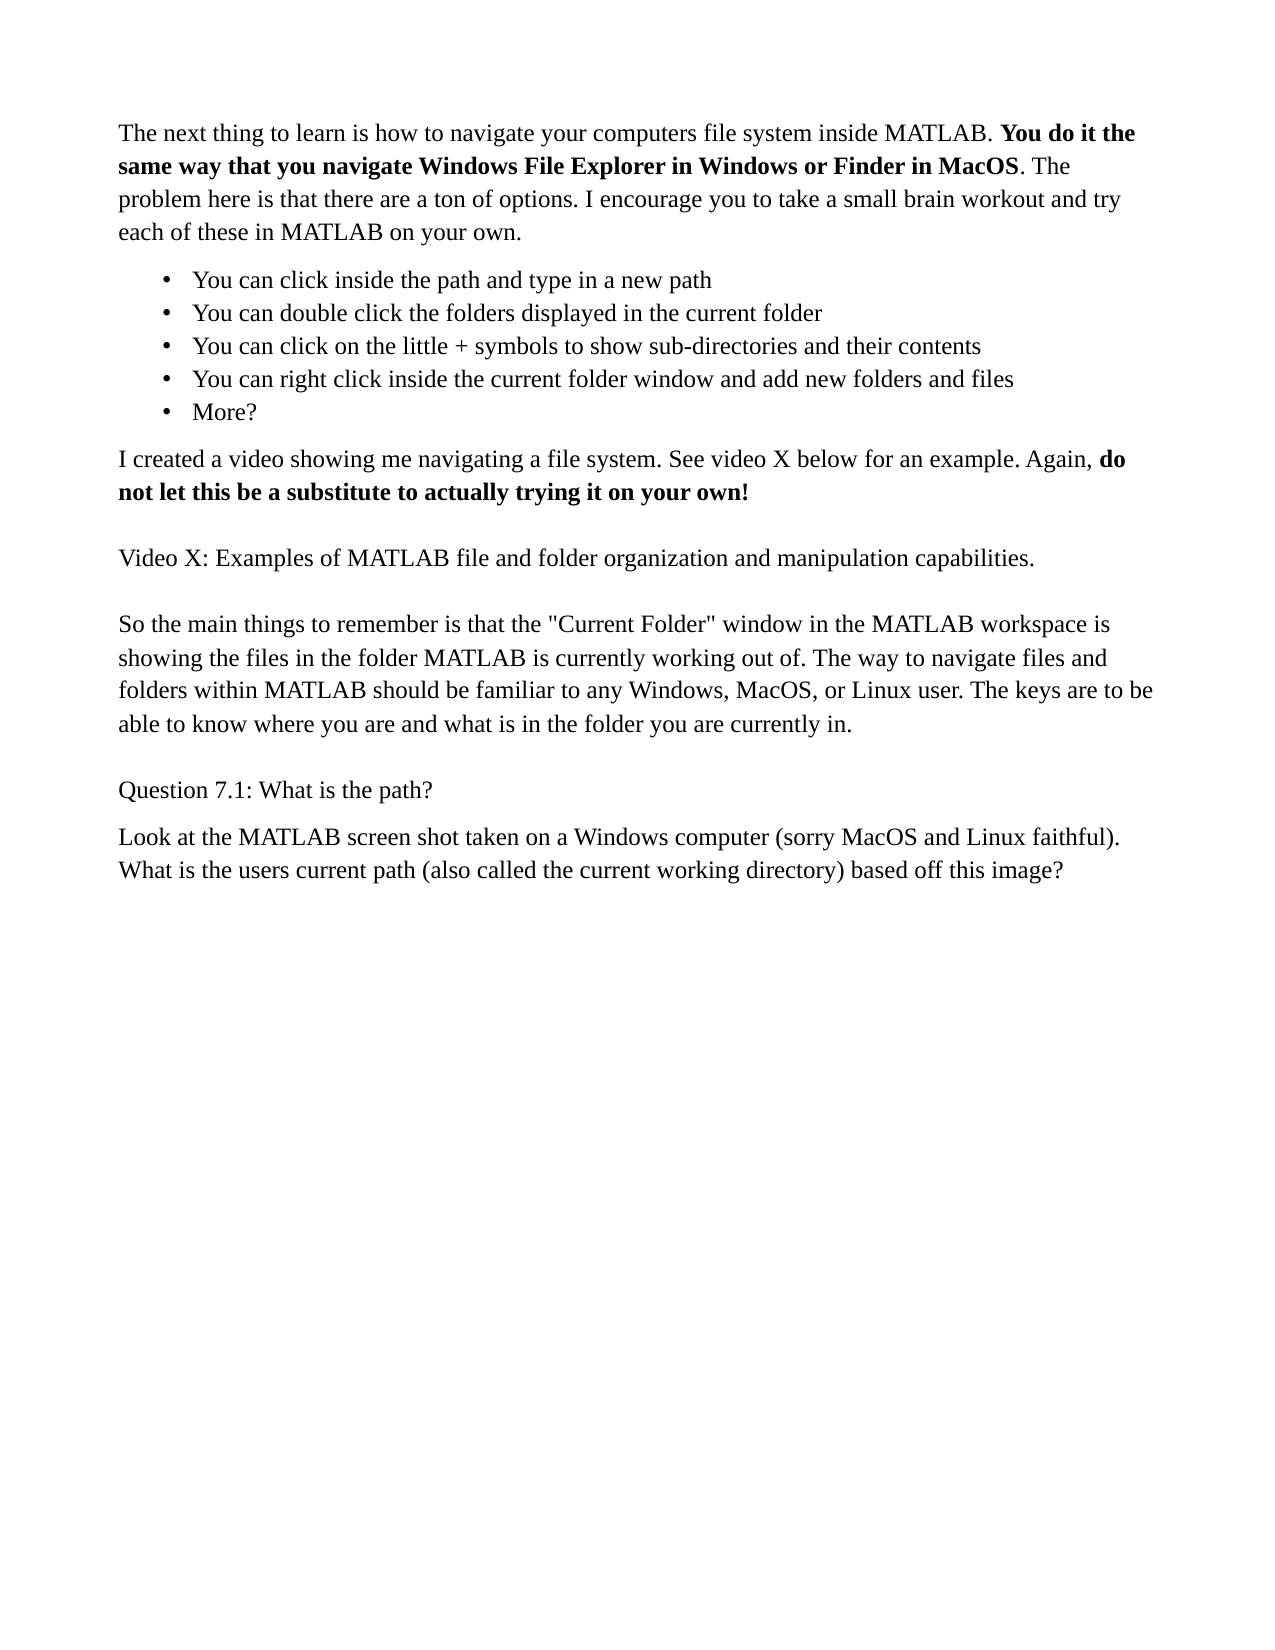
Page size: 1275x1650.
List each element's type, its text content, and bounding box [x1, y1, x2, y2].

text I created a video showing me navigating a file system. See video X below for an example. Again, do not let this be a substitute to actually trying it on your own! [118, 444, 1157, 506]
text So the main things to remember is that the "Current Folder" window in the MATLAB workspace is showing the files in the folder MATLAB is currently working out of. The way to navigate files and folders within MATLAB should be familiar to any Windows, MacOS, or Linux user. The keys are to be able to know where you are and what is in the folder you are currently in. [118, 609, 1157, 737]
list You can click inside the path and type in a new path [162, 265, 1157, 293]
list More? [162, 397, 1157, 426]
text Look at the MATLAB screen shot taken on a Windows computer (sorry MacOS and Linux faithful). What is the users current path (also called the current working directory) based off this image? [118, 822, 1157, 884]
text Question 7.1: What is the path? [118, 775, 1157, 803]
list You can click on the little + symbols to show sub-directories and their contents [162, 331, 1157, 359]
list You can double click the folders displayed in the current folder [162, 298, 1157, 327]
list You can right click inside the current folder window and add new folders and files [162, 364, 1157, 393]
text Video X: Examples of MATLAB file and folder organization and manipulation capabilities. [118, 543, 1157, 572]
text The next thing to learn is how to navigate your computers file system inside MATLAB. You do it the same way that you navigate Windows File Explorer in Windows or Finder in MacOS. The problem here is that there are a ton of options. I encourage you to take a small brain workout and try each of these in MATLAB on your own. [118, 118, 1157, 246]
